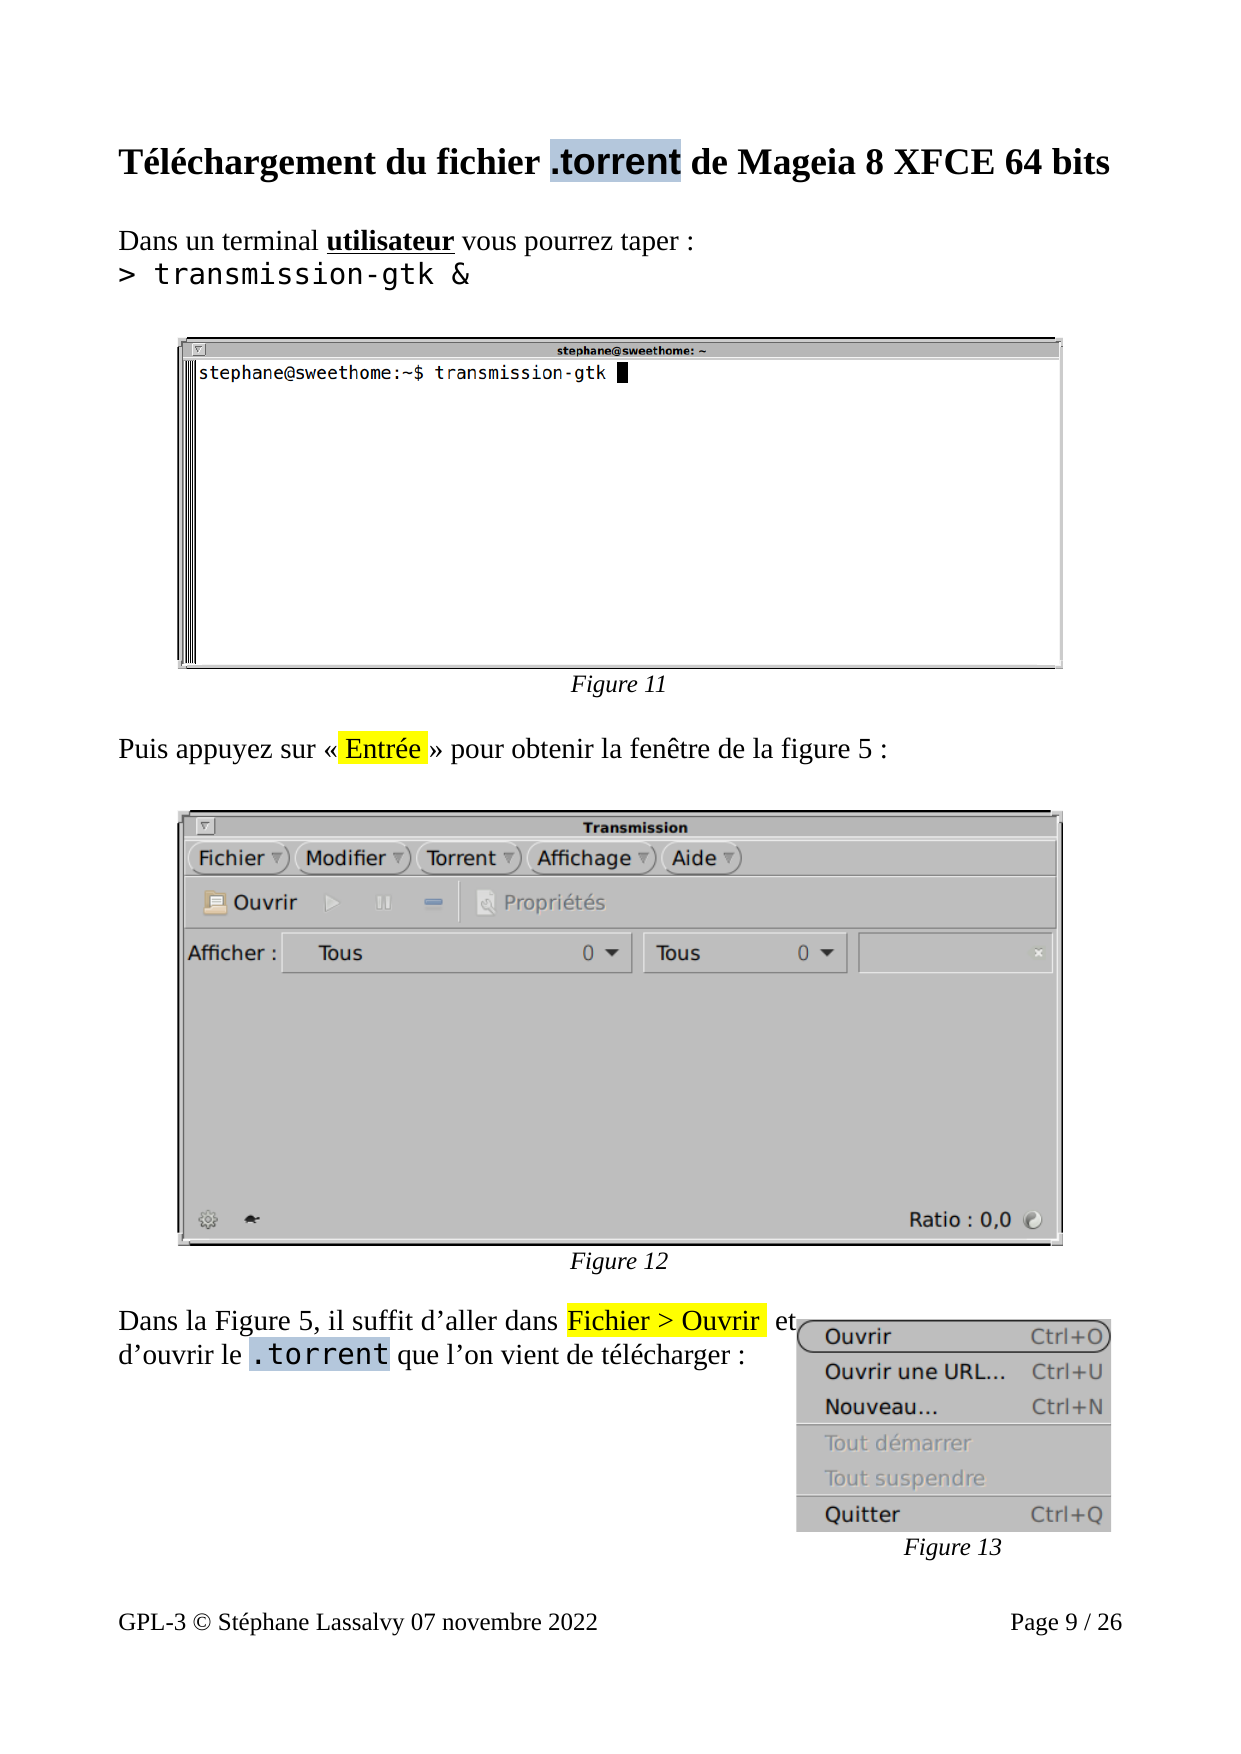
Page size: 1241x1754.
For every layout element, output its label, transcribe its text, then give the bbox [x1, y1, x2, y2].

text Figure 12 [177, 1246, 1063, 1274]
text Dans la Figure 5, il suffit d’aller dans Fichier > Ouvrir et d’ouvrir le .torrent que l’on vient de télécharger : [118, 1303, 1122, 1371]
picture [177, 810, 1063, 1246]
picture [177, 337, 1063, 669]
text Figure 13 [796, 1532, 1111, 1561]
text Dans un terminal utilisateur vous pourrez taper : [118, 223, 1122, 257]
text > transmission-gtk & [118, 257, 1122, 291]
text Puis appuyez sur « Entrée » pour obtenir la fenêtre de la figure 5 : [118, 731, 1122, 764]
subtitle Téléchargement du fichier .torrent de Mageia 8 XFCE 64 bits [118, 139, 1122, 182]
text Figure 11 [177, 669, 1063, 697]
picture [796, 1319, 1112, 1532]
